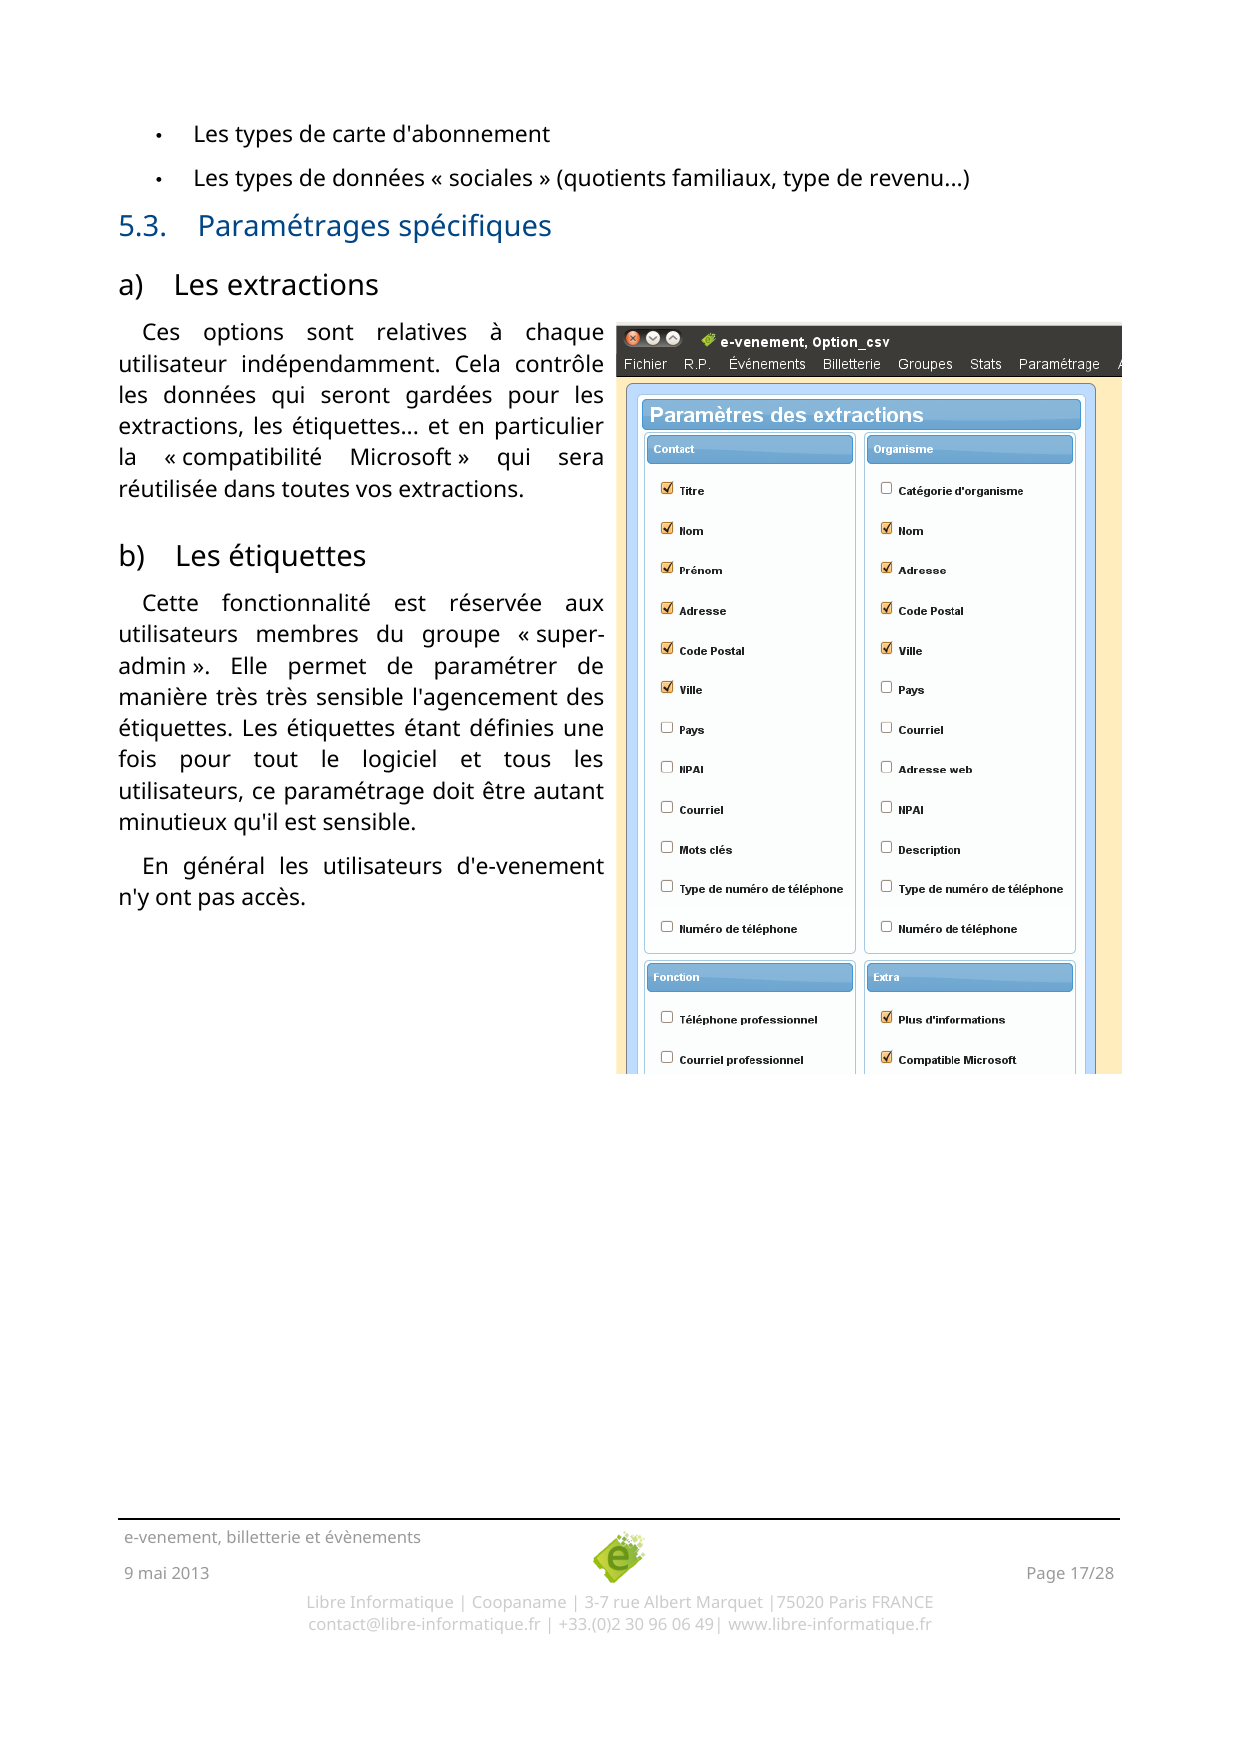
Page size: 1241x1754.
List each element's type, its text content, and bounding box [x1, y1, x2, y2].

text Ces options sont relatives à chaque utilisateur indépendamment. Cela contrôle les données qui seront gardées pour les extractions, les étiquettes... et en particulier la « compatibilité Microsoft » qui sera réutilisée dans toutes vos extractions. [118, 316, 1122, 504]
subtitle Les étiquettes [118, 535, 616, 575]
subtitle Paramétrages spécifiques [118, 206, 1122, 245]
list Les types de données « sociales » (quotients familiaux, type de revenu...) [156, 162, 1122, 193]
picture [616, 321, 1122, 1074]
picture [590, 1531, 650, 1585]
text En général les utilisateurs d'e-venement n'y ont pas accès. [118, 850, 616, 912]
list Les types de carte d'abonnement [156, 118, 1122, 149]
subtitle Les extractions [118, 264, 1122, 304]
text Cette fonctionnalité est réservée aux utilisateurs membres du groupe « super-admin ». Elle permet de paramétrer de manière très très sensible l'agencement des étiquettes. Les étiquettes étant définies une fois pour tout le logiciel et tous les utilisateurs, ce paramétrage doit être autant minutieux qu'il est sensible. [118, 587, 616, 837]
